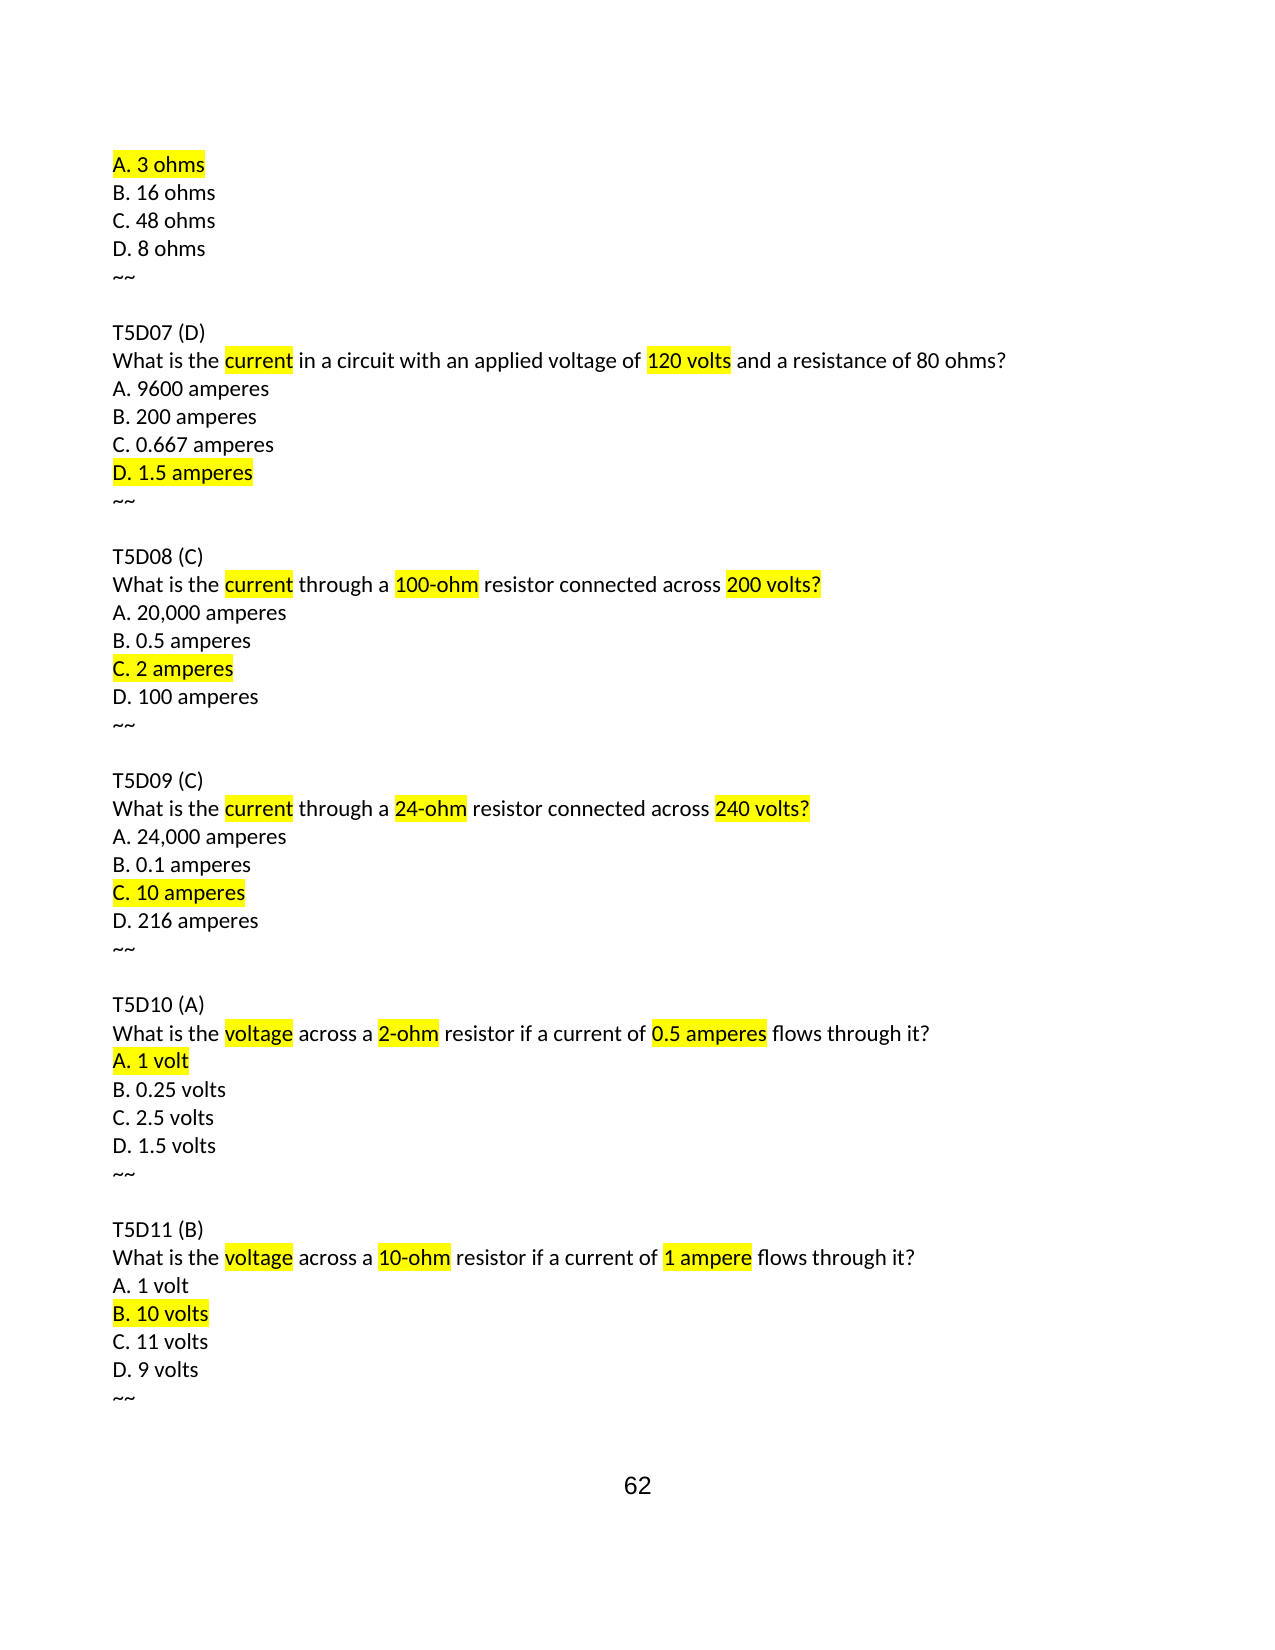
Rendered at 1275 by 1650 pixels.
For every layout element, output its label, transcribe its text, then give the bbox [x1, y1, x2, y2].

text C. 10 amperes [112, 878, 1162, 907]
text A. 3 ohms [112, 150, 1162, 178]
text What is the voltage across a 2-ohm resistor if a current of 0.5 amperes flows through it? [112, 1019, 1162, 1047]
text D. 1.5 volts [112, 1131, 1162, 1159]
text T5D11 (B) [112, 1215, 1162, 1243]
text ~~ [112, 1159, 1162, 1187]
text T5D07 (D) [112, 318, 1162, 346]
text A. 1 volt [112, 1271, 1162, 1299]
text B. 16 ohms [112, 178, 1162, 206]
text What is the current through a 100-ohm resistor connected across 200 volts? [112, 570, 1162, 598]
text C. 0.667 amperes [112, 430, 1162, 458]
text A. 9600 amperes [112, 374, 1162, 402]
text ~~ [112, 262, 1162, 290]
text B. 0.25 volts [112, 1075, 1162, 1103]
text What is the current through a 24-ohm resistor connected across 240 volts? [112, 794, 1162, 822]
text C. 48 ohms [112, 206, 1162, 234]
text ~~ [112, 486, 1162, 514]
text What is the voltage across a 10-ohm resistor if a current of 1 ampere flows through it? [112, 1243, 1162, 1271]
text B. 0.5 amperes [112, 626, 1162, 654]
text B. 10 volts [112, 1299, 1162, 1327]
text T5D08 (C) [112, 542, 1162, 570]
text T5D10 (A) [112, 991, 1162, 1019]
text D. 8 ohms [112, 234, 1162, 262]
text C. 11 volts [112, 1327, 1162, 1355]
text D. 100 amperes [112, 682, 1162, 710]
text D. 216 amperes [112, 907, 1162, 934]
text C. 2.5 volts [112, 1103, 1162, 1131]
text C. 2 amperes [112, 654, 1162, 682]
text B. 0.1 amperes [112, 851, 1162, 878]
text B. 200 amperes [112, 402, 1162, 430]
text ~~ [112, 710, 1162, 738]
text D. 9 volts [112, 1355, 1162, 1383]
text A. 1 volt [112, 1047, 1162, 1075]
text T5D09 (C) [112, 766, 1162, 794]
text ~~ [112, 1383, 1162, 1411]
text A. 20,000 amperes [112, 598, 1162, 626]
text ~~ [112, 934, 1162, 963]
text What is the current in a circuit with an applied voltage of 120 volts and a resistance of 80 ohms? [112, 346, 1162, 374]
text D. 1.5 amperes [112, 458, 1162, 486]
text A. 24,000 amperes [112, 822, 1162, 851]
